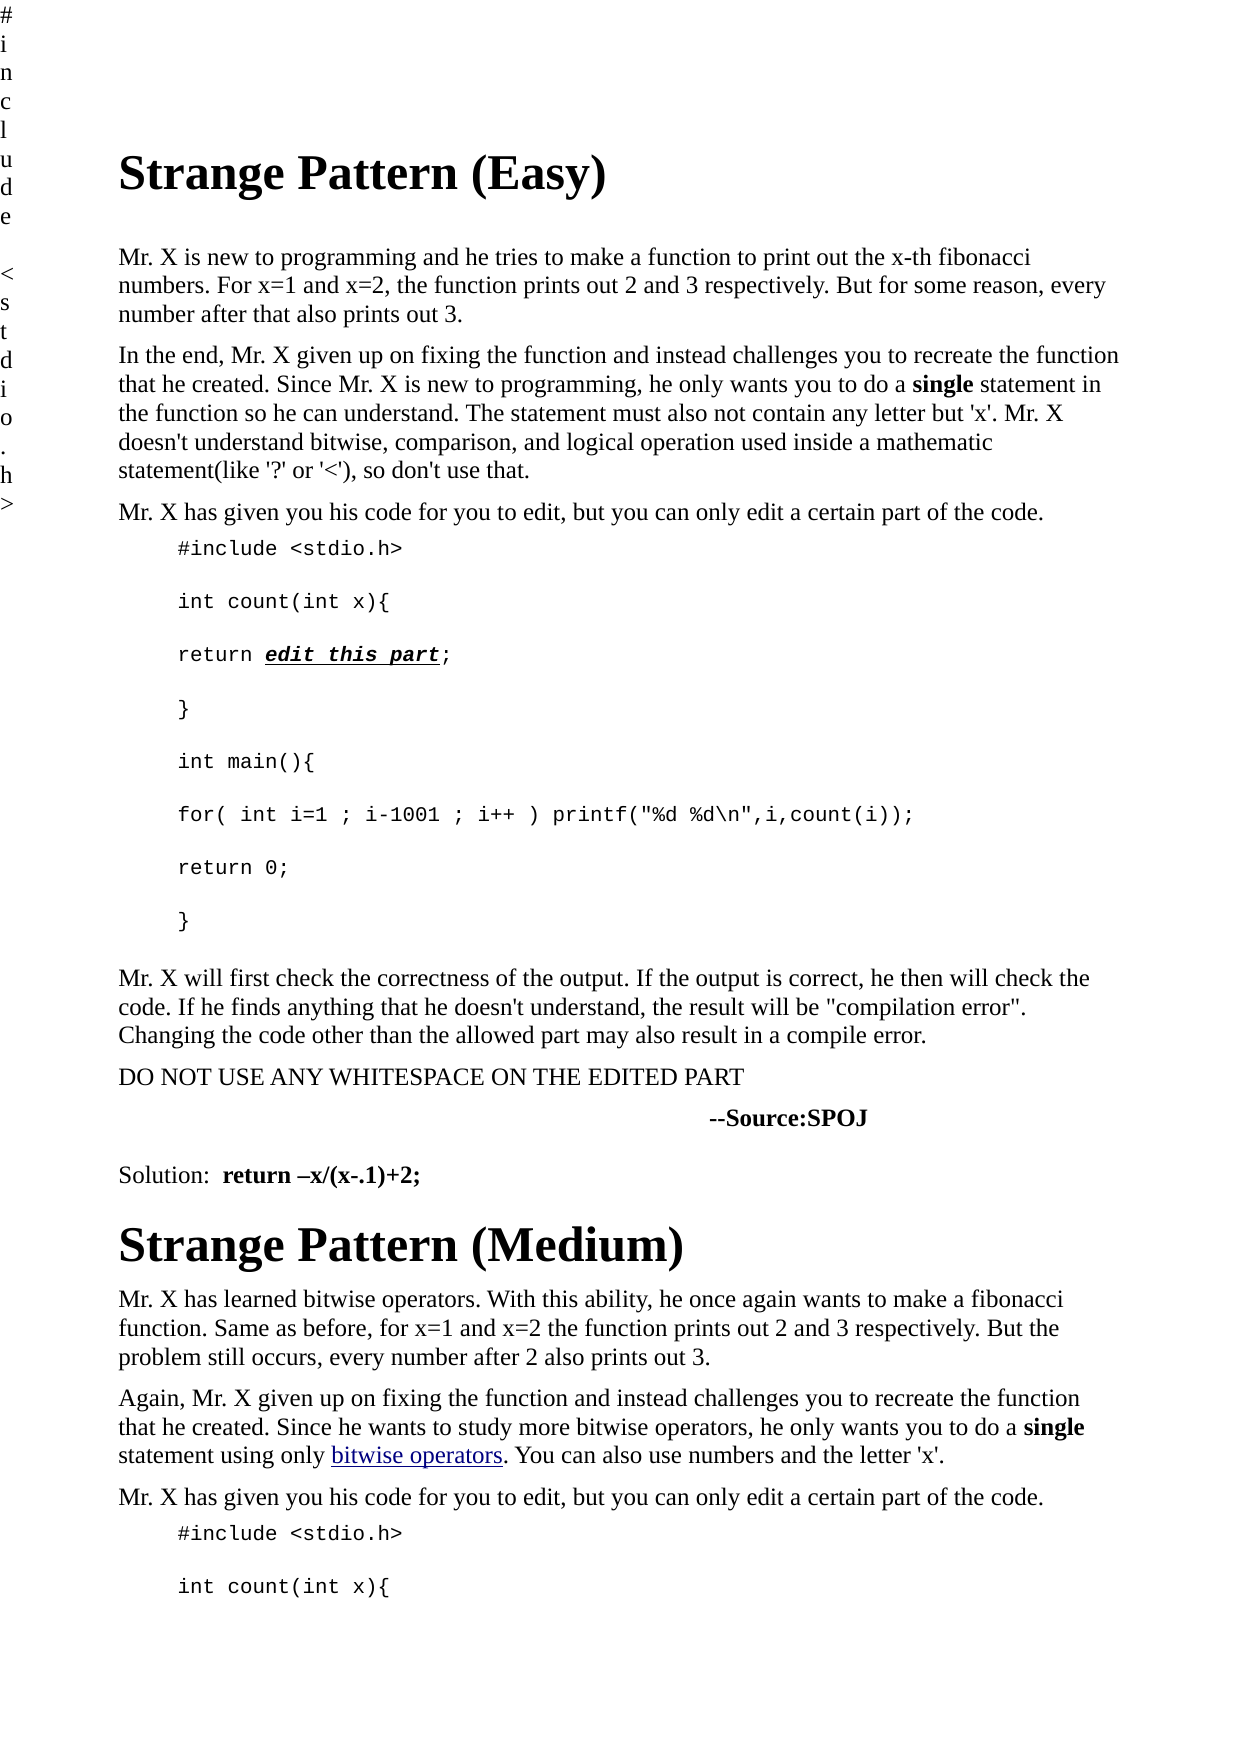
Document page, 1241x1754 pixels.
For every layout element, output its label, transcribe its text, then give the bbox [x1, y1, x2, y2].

text DO NOT USE ANY WHITESPACE ON THE EDITED PART [118, 1062, 1122, 1091]
text Mr. X has given you his code for you to edit, but you can only edit a certain part of the code. [118, 1482, 1122, 1511]
text } [177, 910, 1063, 934]
text Again, Mr. X given up on fixing the function and instead challenges you to recreate the function that he created. Since he wants to study more bitwise operators, he only wants you to do a single statement using only bitwise operators. You can also use numbers and the letter 'x'. [118, 1383, 1122, 1469]
text #include <stdio.h> [177, 1523, 1063, 1547]
text int count(int x){ [177, 1576, 1063, 1600]
text Solution: return –x/(x-.1)+2; [118, 1161, 1122, 1189]
text return edit this part; [177, 644, 1063, 668]
text int main(){ [177, 751, 1063, 774]
text In the end, Mr. X given up on fixing the function and instead challenges you to recreate the function that he created. Since Mr. X is new to programming, he only wants you to do a single statement in the function so he can understand. The statement must also not contain any letter but 'x'. Mr. X doesn't understand bitwise, comparison, and logical operation used inside a mathematic statement(like '?' or '<'), so don't use that. [118, 341, 1122, 484]
text --Source:SPOJ [118, 1103, 1122, 1132]
text Mr. X has given you his code for you to edit, but you can only edit a certain part of the code. [118, 497, 1122, 526]
text Mr. X is new to programming and he tries to make a function to print out the x-th fibonacci numbers. For x=1 and x=2, the function prints out 2 and 3 respectively. But for some reason, every number after that also prints out 3. [118, 242, 1122, 328]
text return 0; [177, 857, 1063, 881]
subtitle Strange Pattern (Easy) [118, 143, 1122, 201]
text Mr. X will first check the correctness of the output. If the output is correct, he then will check the code. If he finds anything that he doesn't understand, the result will be "compilation error". Changing the code other than the allowed part may also result in a compile error. [118, 963, 1122, 1049]
text int count(int x){ [177, 591, 1063, 615]
text } [177, 697, 1063, 721]
text #include <stdio.h> [177, 538, 1063, 562]
text Mr. X has learned bitwise operators. With this ability, he once again wants to make a fibonacci function. Same as before, for x=1 and x=2 the function prints out 2 and 3 respectively. But the problem still occurs, every number after 2 also prints out 3. [118, 1284, 1122, 1371]
subtitle Strange Pattern (Medium) [118, 1214, 1122, 1272]
text for( int i=1 ; i-1001 ; i++ ) printf("%d %d\n",i,count(i)); [177, 804, 1063, 827]
